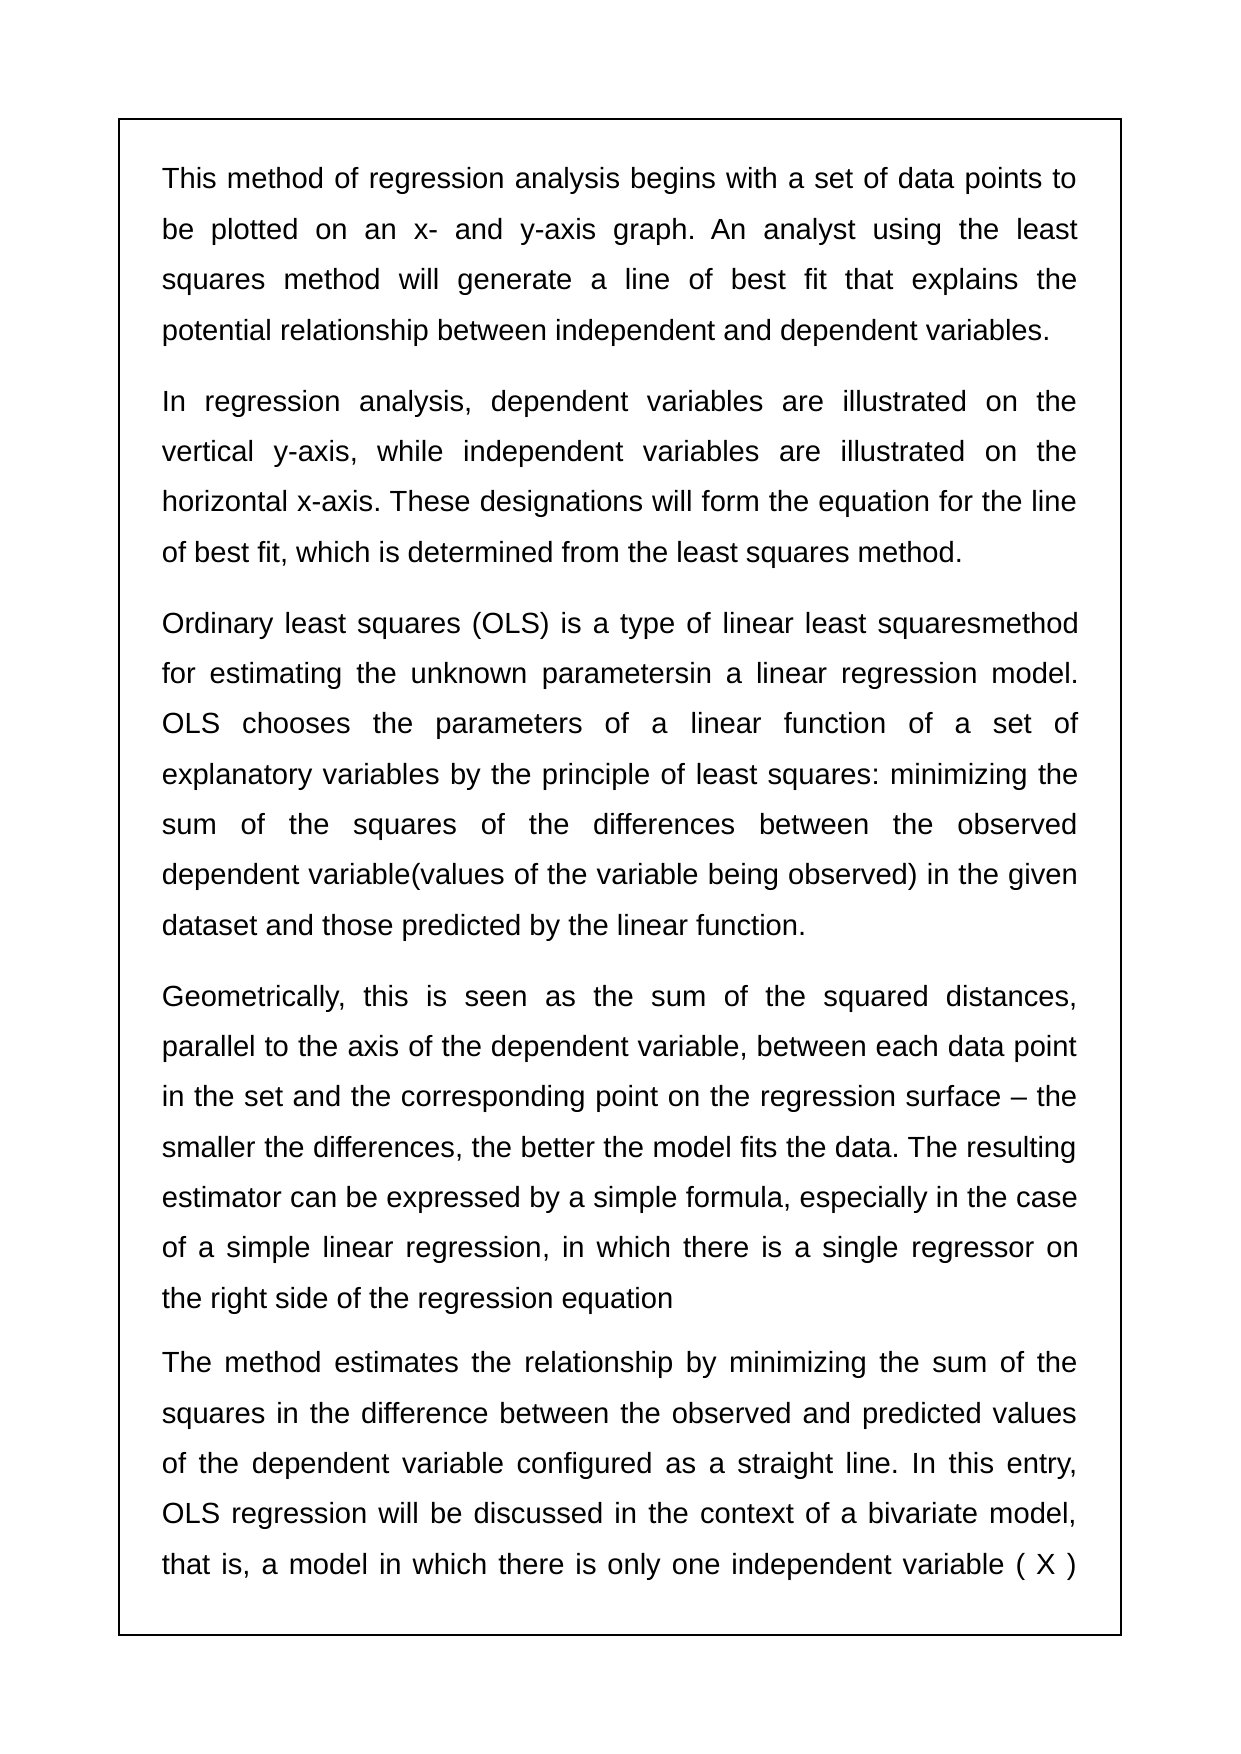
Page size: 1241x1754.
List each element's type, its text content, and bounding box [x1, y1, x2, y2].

text Ordinary least squares (OLS) is a type of linear least squaresmethod for estimating the unknown parametersin a linear regression model. OLS chooses the parameters of a linear function of a set of explanatory variables by the principle of least squares: minimizing the sum of the squares of the differences between the observed dependent variable(values of the variable being observed) in the given dataset and those predicted by the linear function. [162, 606, 1079, 941]
text In regression analysis, dependent variables are illustrated on the vertical y-axis, while independent variables are illustrated on the horizontal x-axis. These designations will form the equation for the line of best fit, which is determined from the least squares method. [162, 384, 1079, 568]
text The method estimates the relationship by minimizing the sum of the squares in the difference between the observed and predicted values of the dependent variable configured as a straight line. In this entry, OLS regression will be discussed in the context of a bivariate model, that is, a model in which there is only one independent variable ( X ) [162, 1346, 1079, 1580]
text Geometrically, this is seen as the sum of the squared distances, parallel to the axis of the dependent variable, between each data point in the set and the corresponding point on the regression surface – the smaller the differences, the better the model fits the data. The resulting estimator can be expressed by a simple formula, especially in the case of a simple linear regression, in which there is a single regressor on the right side of the regression equation [162, 979, 1079, 1314]
text This method of regression analysis begins with a set of data points to be plotted on an x- and y-axis graph. An analyst using the least squares method will generate a line of best fit that explains the potential relationship between independent and dependent variables. [162, 162, 1079, 346]
